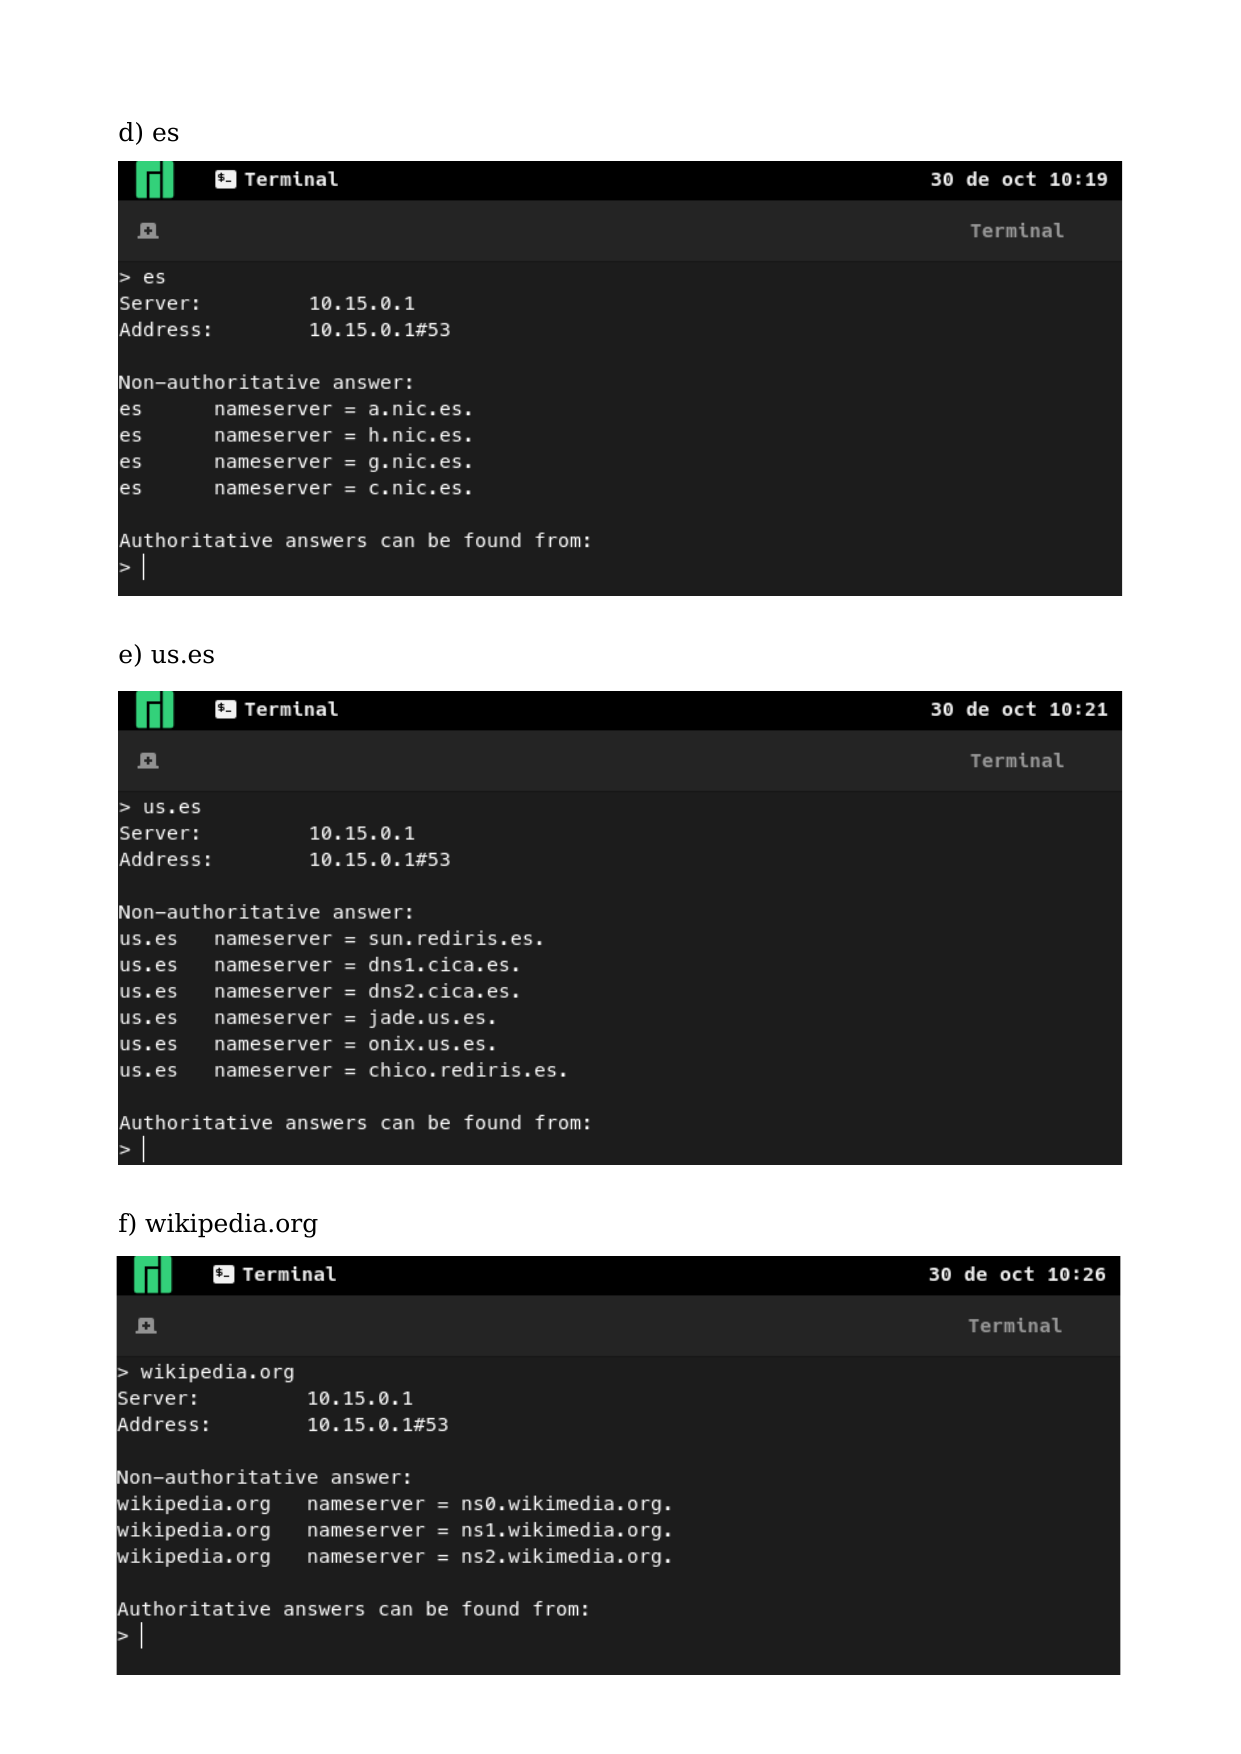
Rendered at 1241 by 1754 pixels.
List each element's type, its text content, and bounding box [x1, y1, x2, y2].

text f) wikipedia.org [118, 1209, 1122, 1238]
picture [118, 161, 1123, 596]
picture [116, 1256, 1121, 1675]
picture [118, 691, 1123, 1165]
text e) us.es [118, 640, 1122, 669]
text d) es [118, 118, 1122, 147]
